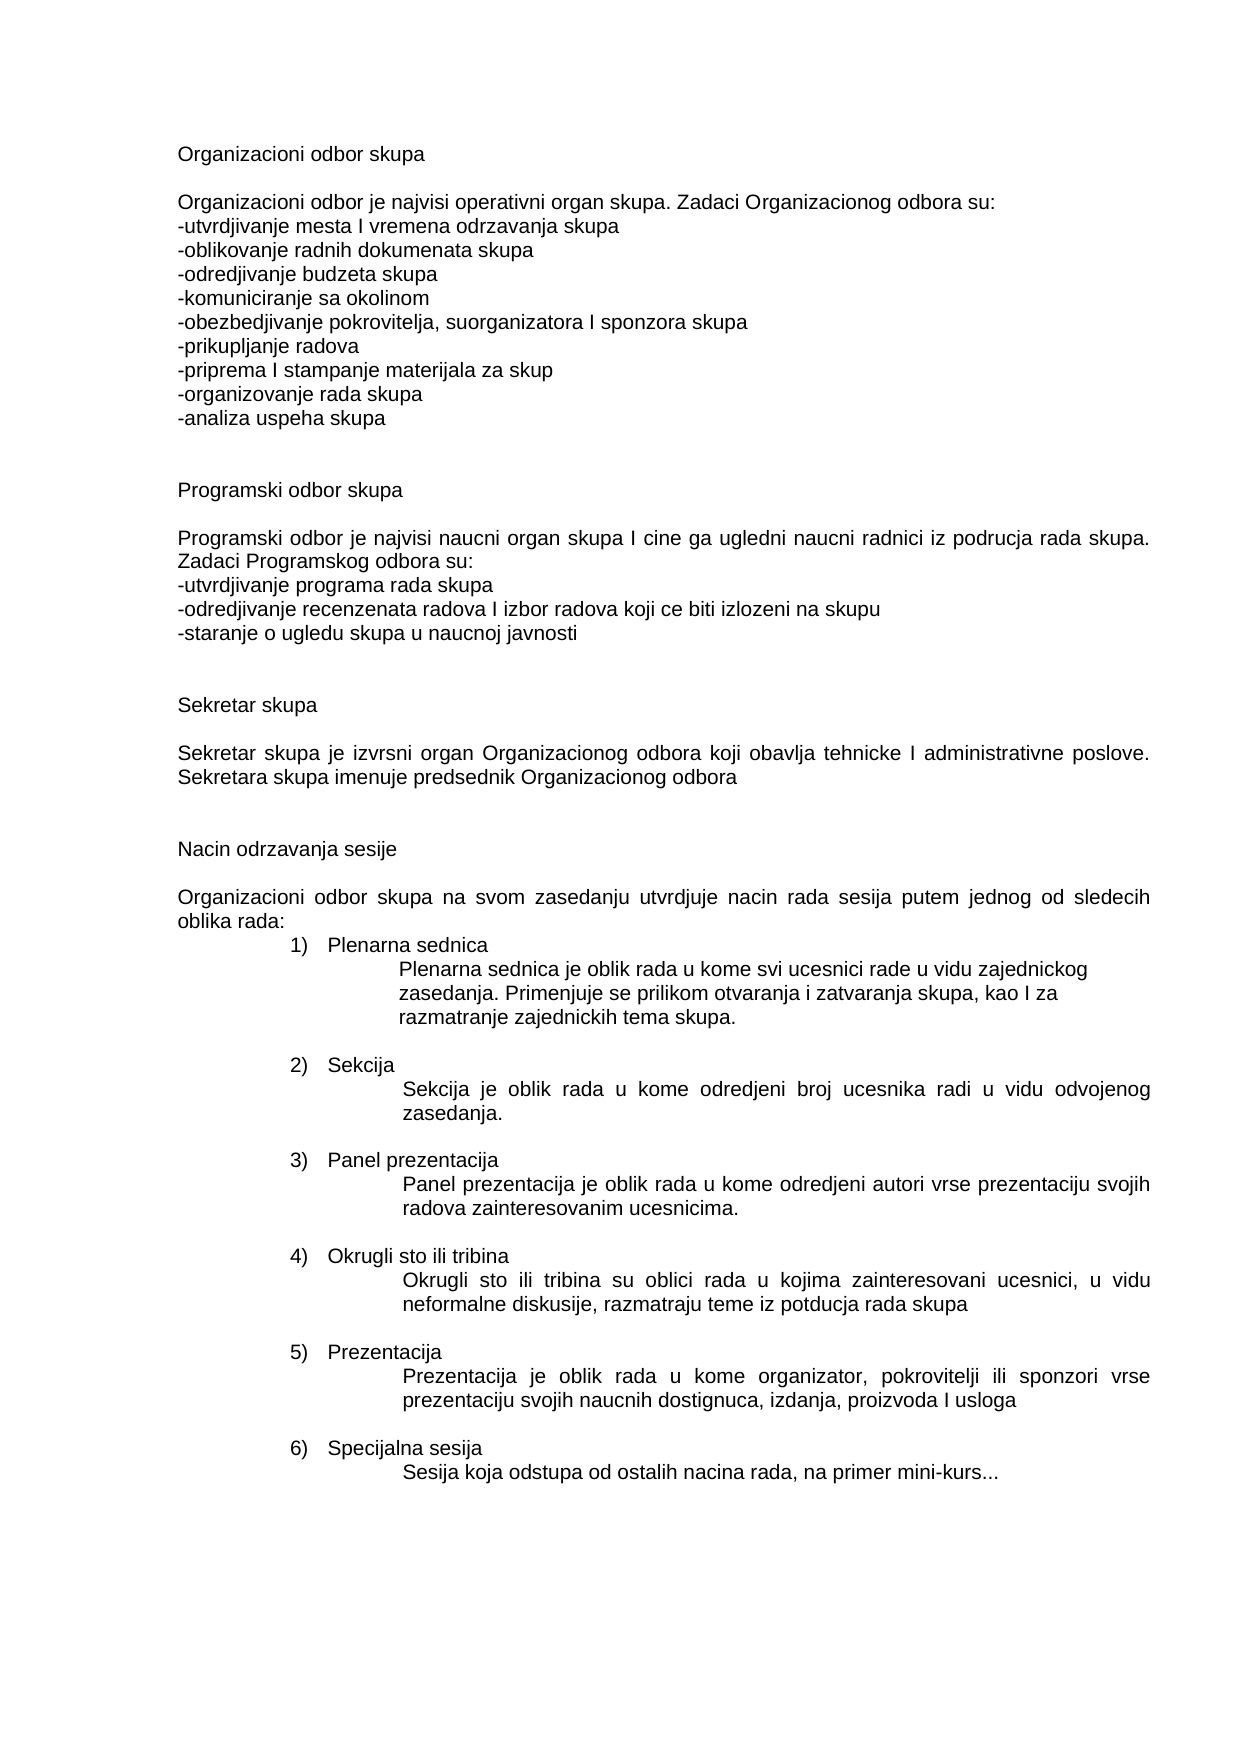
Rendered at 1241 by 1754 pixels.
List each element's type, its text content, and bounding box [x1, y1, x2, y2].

list Okrugli sto ili tribina su oblici rada u kojima zainteresovani ucesnici, u vidu neformalne diskusije, razmatraju teme iz potducja rada skupa [365, 1268, 1152, 1316]
text Organizacioni odbor skupa na svom zasedanju utvrdjuje nacin rada sesija putem jednog od sledecih oblika rada: [177, 885, 1152, 933]
list Sesija koja odstupa od ostalih nacina rada, na primer mini-kurs... [365, 1460, 1152, 1484]
text -odredjivanje recenzenata radova I izbor radova koji ce biti izlozeni na skupu [177, 597, 1152, 621]
text -organizovanje rada skupa [177, 382, 1152, 406]
text -obezbedjivanje pokrovitelja, suorganizatora I sponzora skupa [177, 310, 1152, 334]
list Prezentacija je oblik rada u kome organizator, pokrovitelji ili sponzori vrse prezentaciju svojih naucnih dostignuca, izdanja, proizvoda I usloga [365, 1364, 1152, 1412]
text Organizacioni odbor skupa [177, 142, 1152, 166]
text -priprema I stampanje materijala za skup [177, 358, 1152, 382]
text -staranje o ugledu skupa u naucnoj javnosti [177, 621, 1152, 645]
text -oblikovanje radnih dokumenata skupa [177, 238, 1152, 262]
list Panel prezentacija [290, 1148, 1152, 1172]
text Sekretar skupa [177, 693, 1152, 717]
list Sekcija je oblik rada u kome odredjeni broj ucesnika radi u vidu odvojenog zasedanja. [365, 1076, 1152, 1124]
text -analiza uspeha skupa [177, 406, 1152, 429]
list Prezentacija [290, 1340, 1152, 1364]
text Programski odbor je najvisi naucni organ skupa I cine ga ugledni naucni radnici iz podrucja rada skupa. Zadaci Programskog odbora su: [177, 525, 1152, 573]
text -utvrdjivanje programa rada skupa [177, 573, 1152, 597]
text -prikupljanje radova [177, 334, 1152, 358]
list Plenarna sednica [290, 933, 1152, 957]
text -odredjivanje budzeta skupa [177, 262, 1152, 286]
text -utvrdjivanje mesta I vremena odrzavanja skupa [177, 214, 1152, 238]
list Specijalna sesija [290, 1436, 1152, 1460]
text Organizacioni odbor je najvisi operativni organ skupa. Zadaci Organizacionog odbora su: [177, 190, 1152, 214]
list Panel prezentacija je oblik rada u kome odredjeni autori vrse prezentaciju svojih radova zainteresovanim ucesnicima. [365, 1172, 1152, 1220]
text Programski odbor skupa [177, 477, 1152, 501]
text Plenarna sednica je oblik rada u kome svi ucesnici rade u vidu zajednickog zasedanja. Primenjuje se prilikom otvaranja i zatvaranja skupa, kao I za razmatranje zajednickih tema skupa. [177, 957, 1152, 1028]
text Sekretar skupa je izvrsni organ Organizacionog odbora koji obavlja tehnicke I administrativne poslove. Sekretara skupa imenuje predsednik Organizacionog odbora [177, 741, 1152, 789]
list Sekcija [290, 1052, 1152, 1076]
list Okrugli sto ili tribina [290, 1244, 1152, 1268]
text Nacin odrzavanja sesije [177, 837, 1152, 861]
text -komuniciranje sa okolinom [177, 286, 1152, 310]
